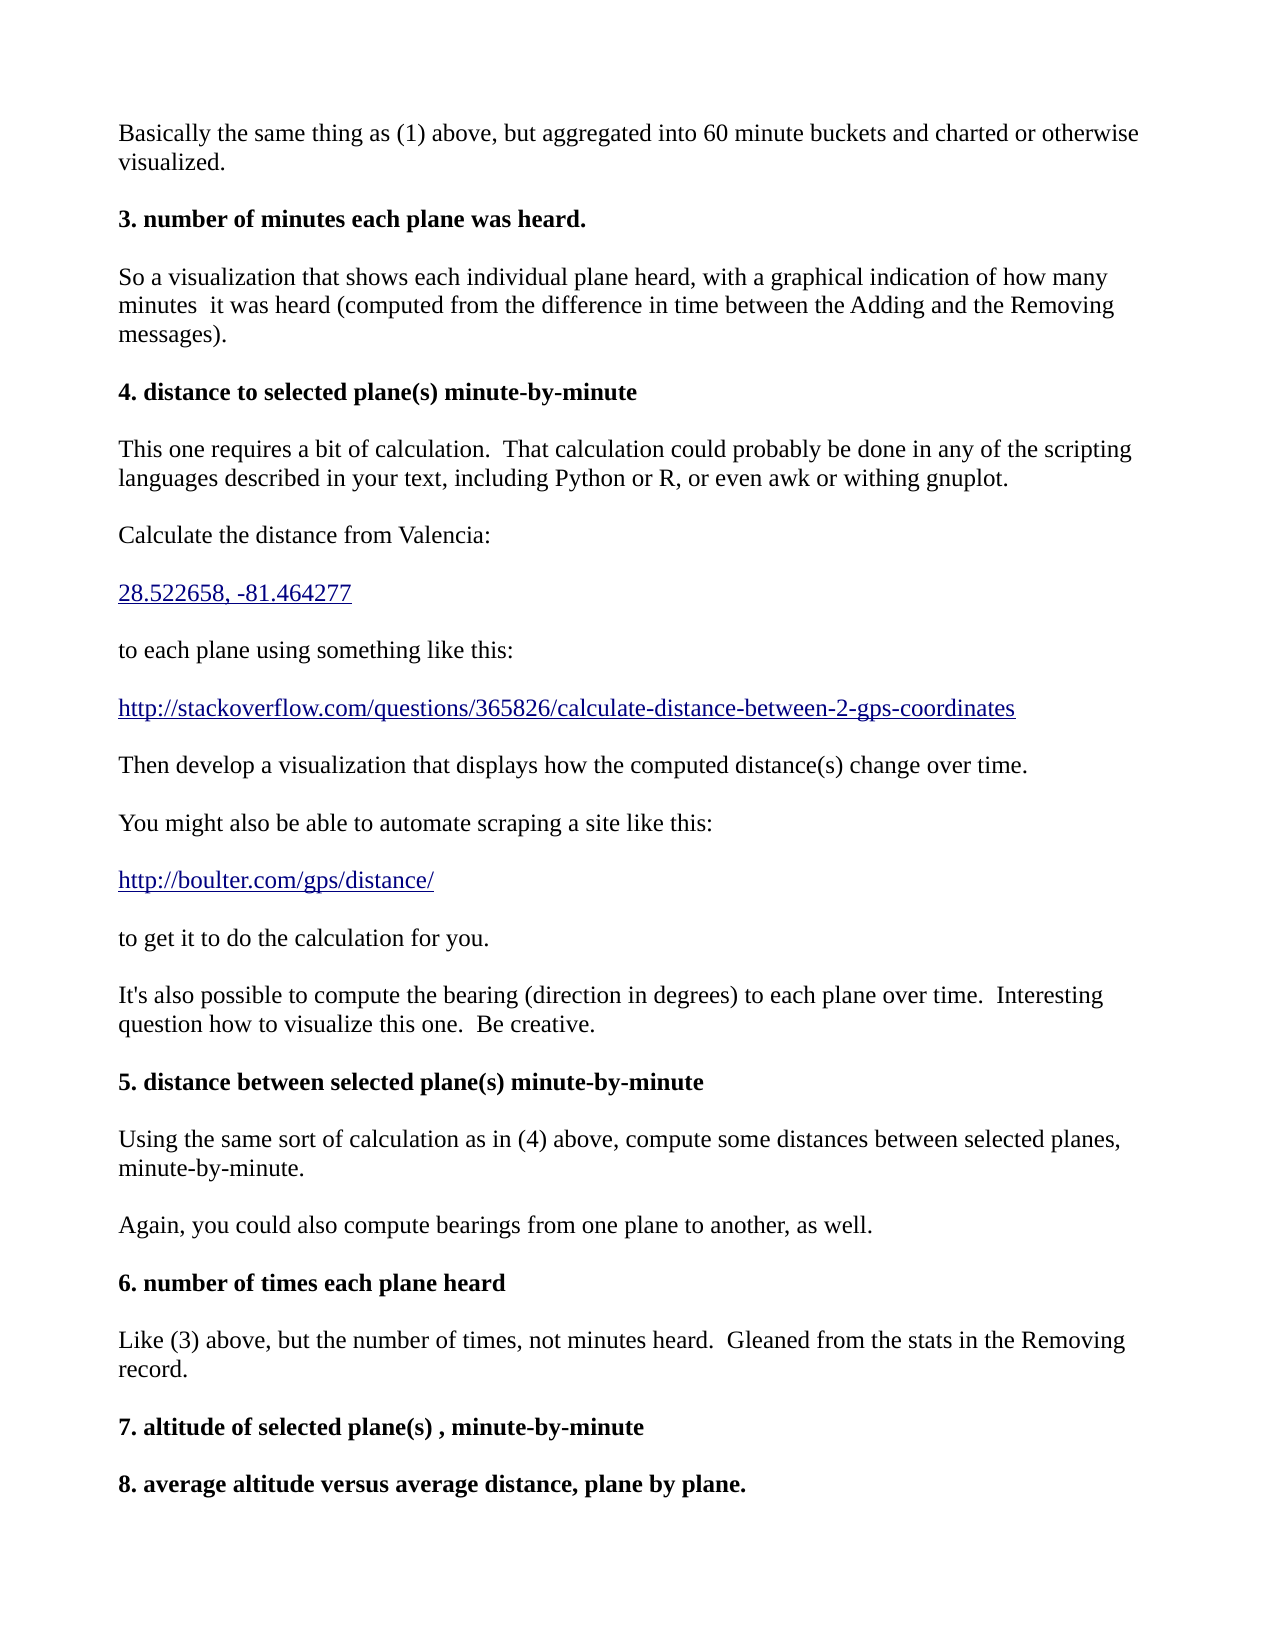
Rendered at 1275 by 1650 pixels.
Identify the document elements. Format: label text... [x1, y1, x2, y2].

text Like (3) above, but the number of times, not minutes heard. Gleaned from the stats in the Removing record. [118, 1326, 1157, 1383]
text It's also possible to compute the bearing (direction in degrees) to each plane over time. Interesting question how to visualize this one. Be creative. [118, 981, 1157, 1038]
text http://stackoverflow.com/questions/365826/calculate-distance-between-2-gps-coordinates [118, 693, 1157, 722]
text 5. distance between selected plane(s) minute-by-minute [118, 1067, 1157, 1096]
text So a visualization that shows each individual plane heard, with a graphical indication of how many minutes it was heard (computed from the difference in time between the Adding and the Removing messages). [118, 262, 1157, 348]
text 8. average altitude versus average distance, plane by plane. [118, 1469, 1157, 1498]
text Again, you could also compute bearings from one plane to another, as well. [118, 1211, 1157, 1239]
text You might also be able to automate scraping a site like this: [118, 808, 1157, 837]
text Using the same sort of calculation as in (4) above, compute some distances between selected planes, minute-by-minute. [118, 1124, 1157, 1182]
text This one requires a bit of calculation. That calculation could probably be done in any of the scripting languages described in your text, including Python or R, or even awk or withing gnuplot. [118, 434, 1157, 492]
text 6. number of times each plane heard [118, 1268, 1157, 1297]
text 4. distance to selected plane(s) minute-by-minute [118, 377, 1157, 406]
text to each plane using something like this: [118, 636, 1157, 664]
text Basically the same thing as (1) above, but aggregated into 60 minute buckets and charted or otherwise visualized. [118, 118, 1157, 176]
text 28.522658, -81.464277 [118, 578, 1157, 607]
text Then develop a visualization that displays how the computed distance(s) change over time. [118, 751, 1157, 779]
text Calculate the distance from Valencia: [118, 521, 1157, 549]
text to get it to do the calculation for you. [118, 923, 1157, 952]
text 7. altitude of selected plane(s) , minute-by-minute [118, 1412, 1157, 1441]
text http://boulter.com/gps/distance/ [118, 866, 1157, 894]
text 3. number of minutes each plane was heard. [118, 204, 1157, 233]
